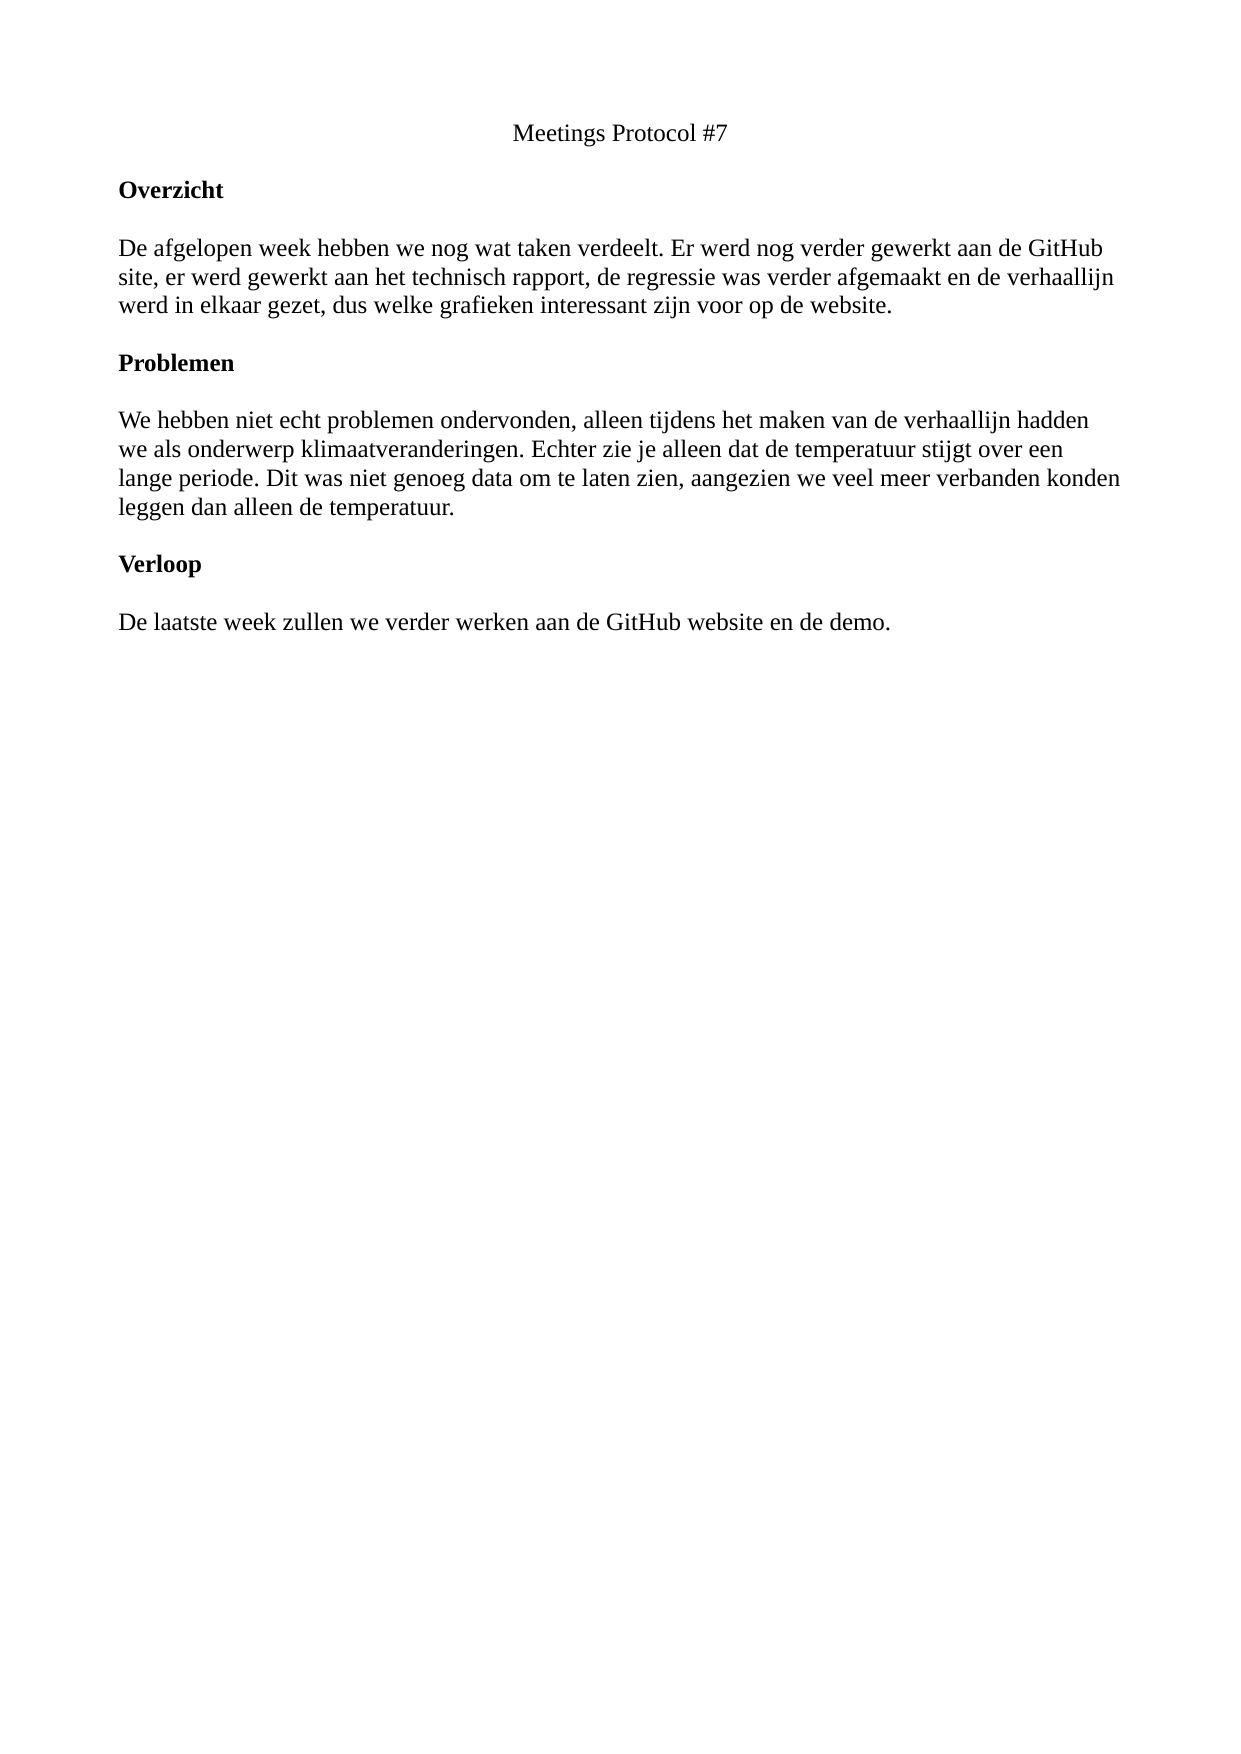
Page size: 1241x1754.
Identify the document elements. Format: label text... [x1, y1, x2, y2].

text Overzicht [118, 176, 1122, 204]
text De afgelopen week hebben we nog wat taken verdeelt. Er werd nog verder gewerkt aan de GitHub site, er werd gewerkt aan het technisch rapport, de regressie was verder afgemaakt en de verhaallijn werd in elkaar gezet, dus welke grafieken interessant zijn voor op de website. [118, 233, 1122, 319]
text We hebben niet echt problemen ondervonden, alleen tijdens het maken van de verhaallijn hadden we als onderwerp klimaatveranderingen. Echter zie je alleen dat de temperatuur stijgt over een lange periode. Dit was niet genoeg data om te laten zien, aangezien we veel meer verbanden konden leggen dan alleen de temperatuur. [118, 406, 1122, 521]
text Meetings Protocol #7 [118, 118, 1122, 147]
text Verloop [118, 549, 1122, 578]
text Problemen [118, 348, 1122, 377]
text De laatste week zullen we verder werken aan de GitHub website en de demo. [118, 607, 1122, 636]
